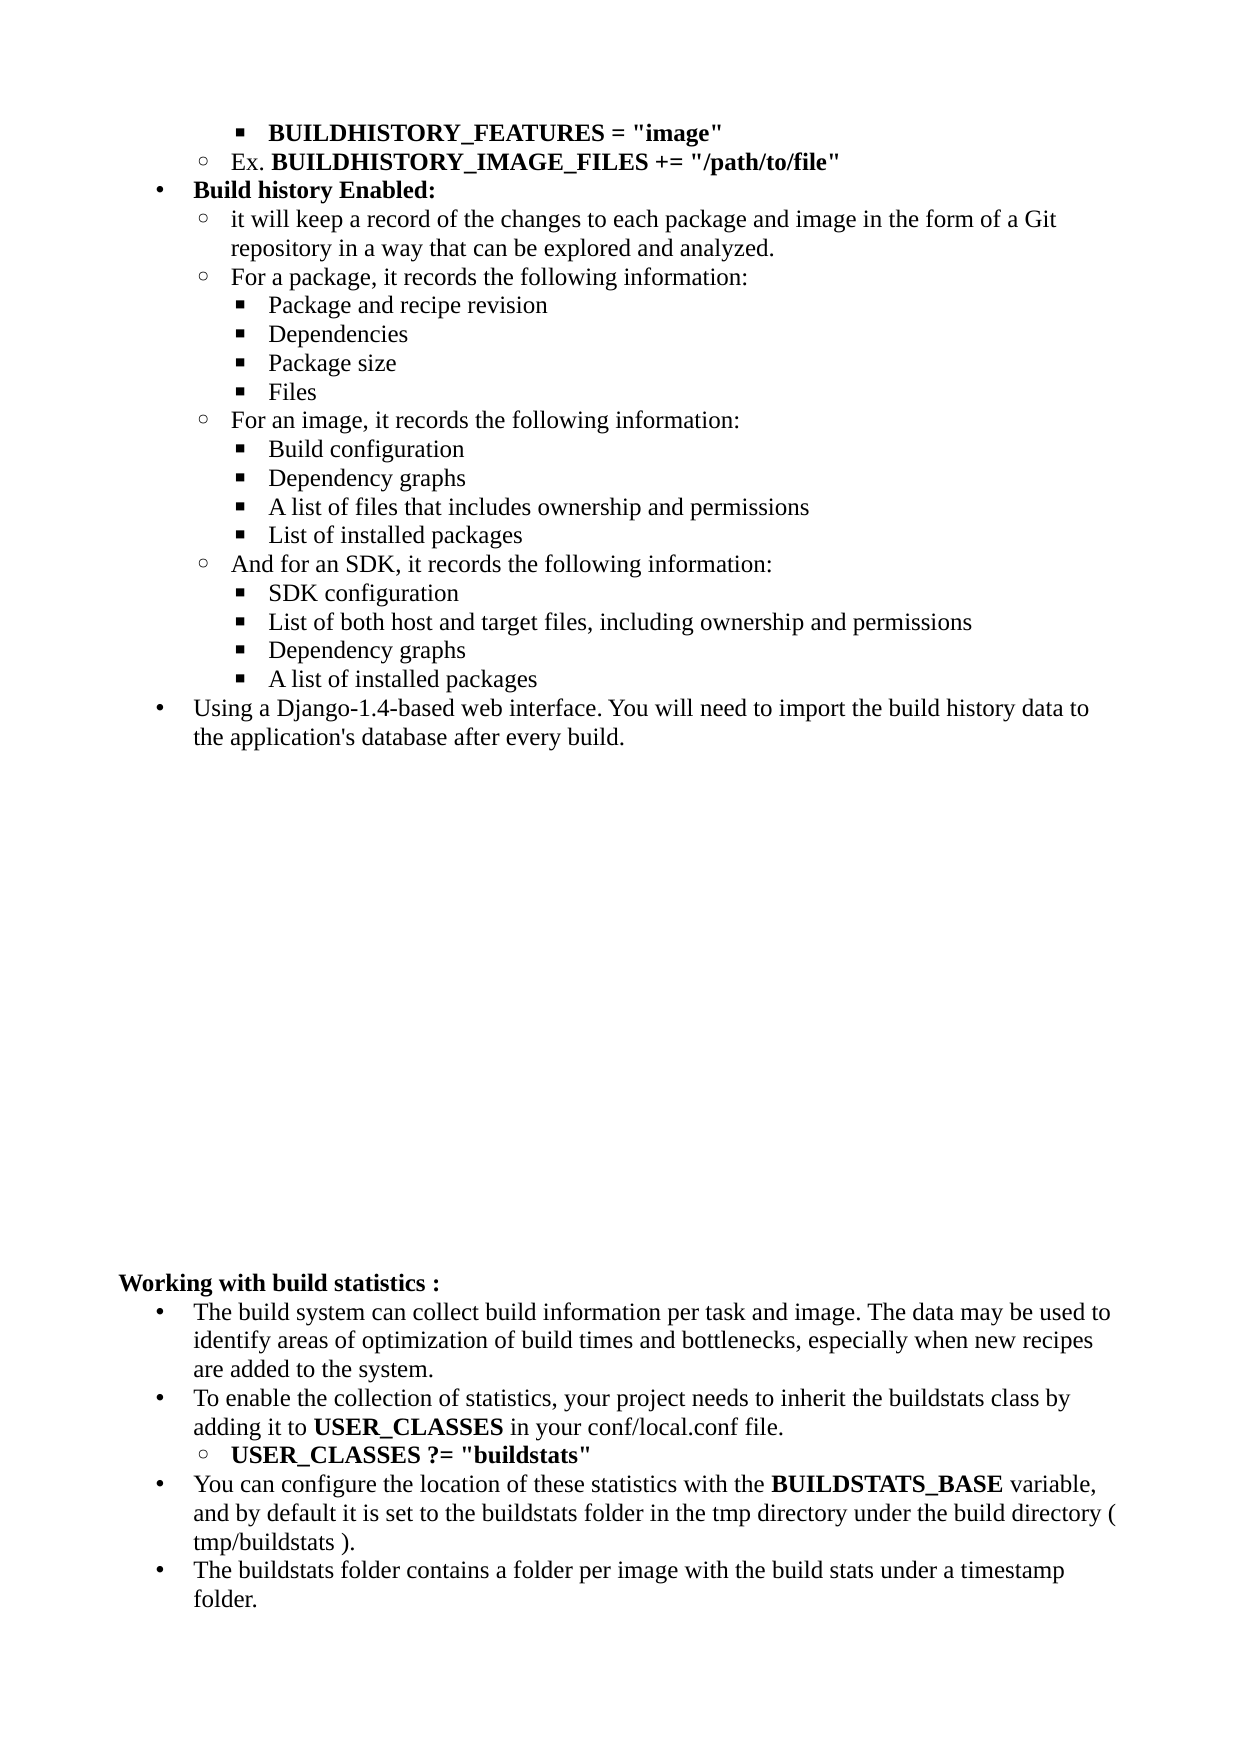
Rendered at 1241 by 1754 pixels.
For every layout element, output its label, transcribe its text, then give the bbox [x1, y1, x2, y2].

list Ex. BUILDHISTORY_IMAGE_FILES += "/path/to/file" [193, 147, 1122, 176]
list A list of files that includes ownership and permissions [231, 492, 1122, 521]
list Build configuration [231, 434, 1122, 463]
list The build system can collect build information per task and image. The data may be used to identify areas of optimization of build times and bottlenecks, especially when new recipes are added to the system. [156, 1297, 1122, 1383]
list You can configure the location of these statistics with the BUILDSTATS_BASE variable, and by default it is set to the buildstats folder in the tmp directory under the build directory ( tmp/buildstats ). [156, 1469, 1122, 1556]
list it will keep a record of the changes to each package and image in the form of a Git repository in a way that can be explored and analyzed. [193, 204, 1122, 262]
list Dependency graphs [231, 463, 1122, 492]
list BUILDHISTORY_FEATURES = "image" [231, 118, 1122, 147]
list A list of installed packages [231, 664, 1122, 693]
list Build history Enabled: [156, 176, 1122, 204]
list Dependencies [231, 319, 1122, 348]
list And for an SDK, it records the following information: [193, 549, 1122, 578]
list To enable the collection of statistics, your project needs to inherit the buildstats class by adding it to USER_CLASSES in your conf/local.conf file. [156, 1383, 1122, 1441]
list The buildstats folder contains a folder per image with the build stats under a timestamp folder. [156, 1556, 1122, 1613]
text Working with build statistics : [118, 1268, 1122, 1297]
list SDK configuration [231, 578, 1122, 607]
list USER_CLASSES ?= "buildstats" [193, 1441, 1122, 1469]
list Package and recipe revision [231, 291, 1122, 319]
list Files [231, 377, 1122, 406]
list Package size [231, 348, 1122, 377]
list List of both host and target files, including ownership and permissions [231, 607, 1122, 636]
list For a package, it records the following information: [193, 262, 1122, 291]
list Dependency graphs [231, 636, 1122, 664]
list Using a Django-1.4-based web interface. You will need to import the build history data to the application's database after every build. [156, 693, 1122, 751]
list For an image, it records the following information: [193, 406, 1122, 434]
list List of installed packages [231, 521, 1122, 549]
